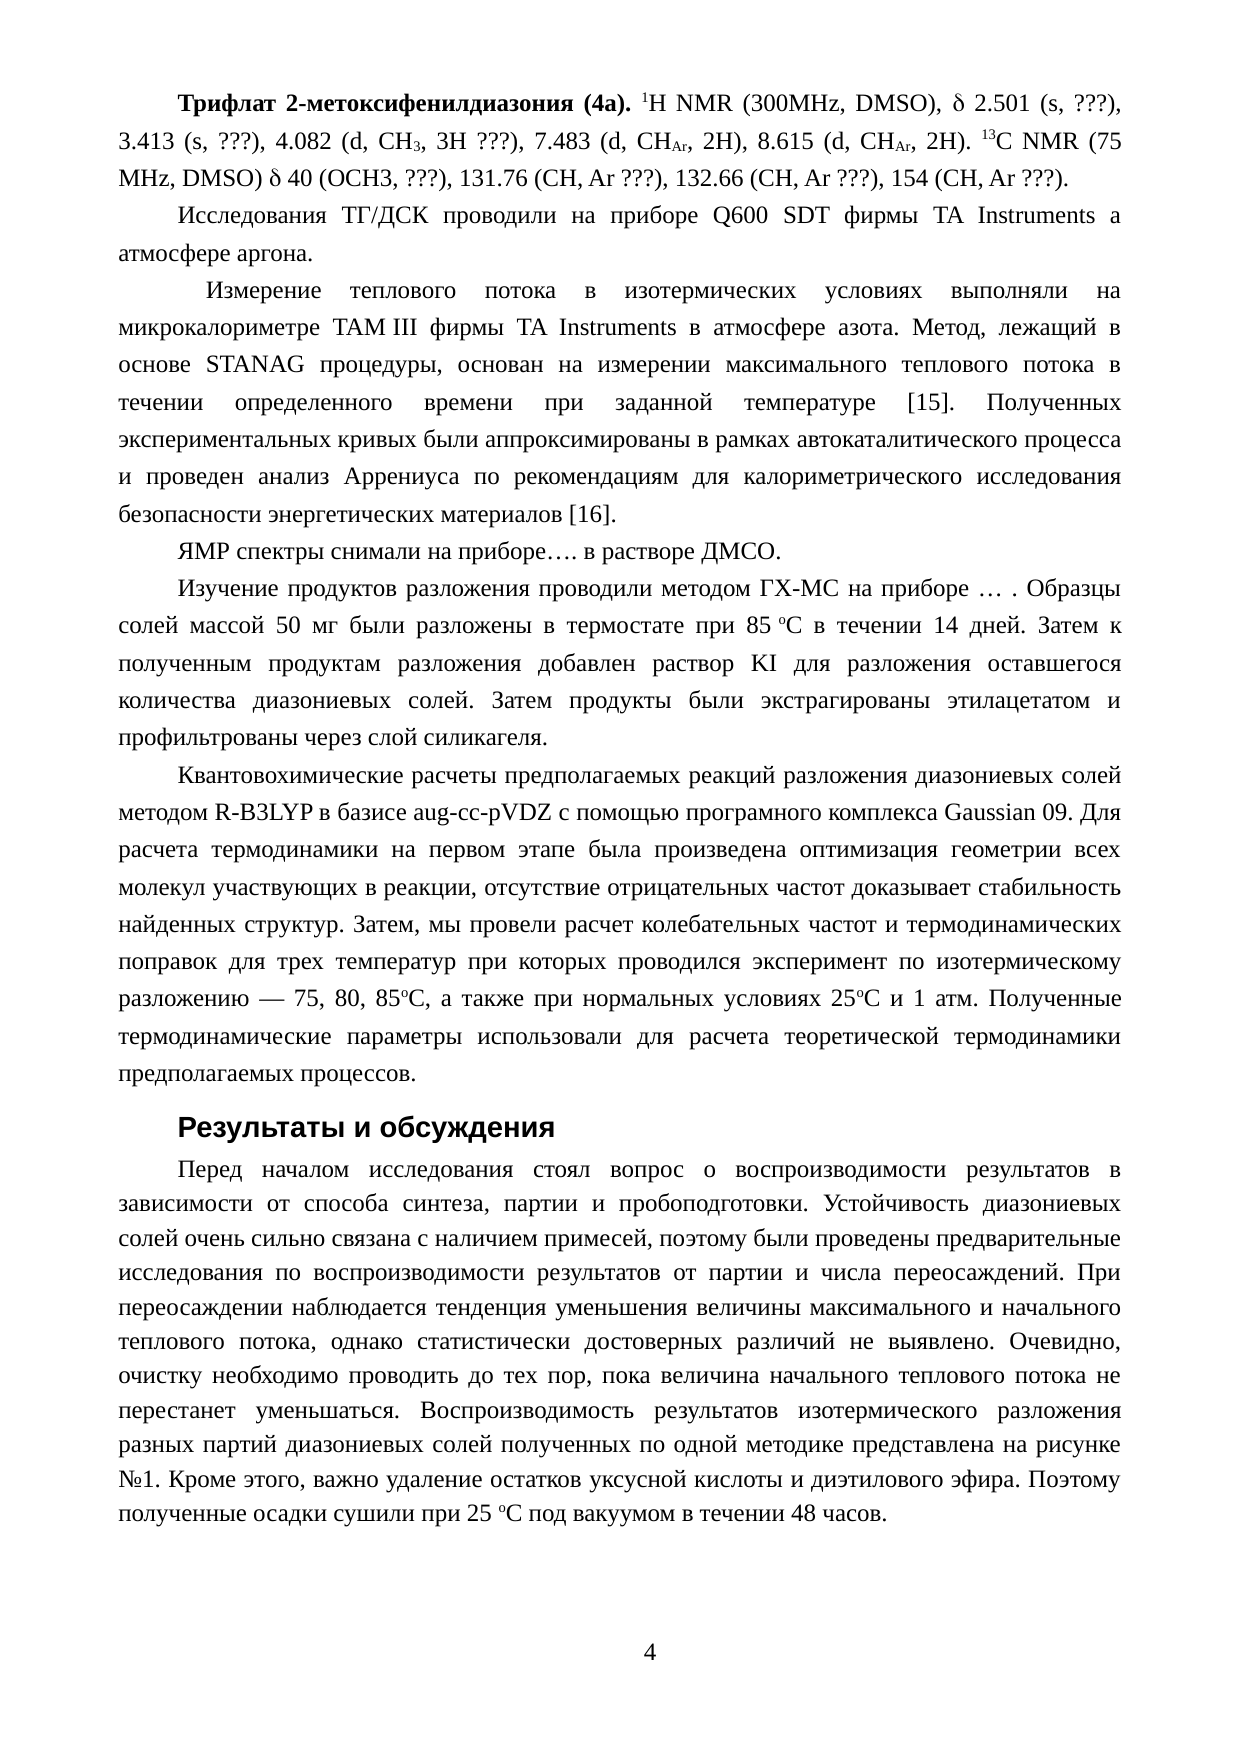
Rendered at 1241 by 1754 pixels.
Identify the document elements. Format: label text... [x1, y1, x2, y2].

text Исследования ТГ/ДСК проводили на приборе Q600 SDT фирмы TA Instruments а атмосфере аргона. [118, 200, 1122, 266]
text Изучение продуктов разложения проводили методом ГХ-МС на приборе … . Образцы солей массой 50 мг были разложены в термостате при 85 оС в течении 14 дней. Затем к полученным продуктам разложения добавлен раствор KI для разложения оставшегося количества диазониевых солей. Затем продукты были экстрагированы этилацетатом и профильтрованы через слой силикагеля. [118, 573, 1122, 751]
text ЯМР спектры снимали на приборе…. в растворе ДМСО. [118, 536, 1122, 565]
text Трифлат 2-метоксифенилдиазония (4a). 1H NMR (300MHz, DMSO), d 2.501 (s, ???), 3.413 (s, ???), 4.082 (d, CH3, 3H ???), 7.483 (d, CHAr, 2H), 8.615 (d, CHAr, 2H). 13C NMR (75 MHz, DMSO) d 40 (OCH3, ???), 131.76 (CH, Ar ???), 132.66 (CH, Ar ???), 154 (CH, Ar ???). [118, 88, 1122, 192]
text Квантовохимические расчеты предполагаемых реакций разложения диазониевых солей методом R-B3LYP в базисе aug-cc-pVDZ с помощью програмного комплекса Gaussian 09. Для расчета термодинамики на первом этапе была произведена оптимизация геометрии всех молекул участвующих в реакции, отсутствие отрицательных частот доказывает стабильность найденных структур. Затем, мы провели расчет колебательных частот и термодинамических поправок для трех температур при которых проводился эксперимент по изотермическому разложению — 75, 80, 85оС, а также при нормальных условиях 25оС и 1 атм. Полученные термодинамические параметры использовали для расчета теоретической термодинамики предполагаемых процессов. [118, 760, 1122, 1087]
subtitle Результаты и обсуждения [118, 1110, 1122, 1144]
text Перед началом исследования стоял вопрос о воспроизводимости результатов в зависимости от способа синтеза, партии и пробоподготовки. Устойчивость диазониевых солей очень сильно связана с наличием примесей, поэтому были проведены предварительные исследования по воспроизводимости результатов от партии и числа переосаждений. При переосаждении наблюдается тенденция уменьшения величины максимального и начального теплового потока, однако статистически достоверных различий не выявлено. Очевидно, очистку необходимо проводить до тех пор, пока величина начального теплового потока не перестанет уменьшаться. Воспроизводимость результатов изотермического разложения разных партий диазониевых солей полученных по одной методике представлена на рисунке №1. Кроме этого, важно удаление остатков уксусной кислоты и диэтилового эфира. Поэтому полученные осадки сушили при 25 оС под вакуумом в течении 48 часов. [118, 1154, 1122, 1527]
text Измерение теплового потока в изотермических условиях выполняли на микрокалориметре TAM III фирмы TA Instruments в атмосфере азота. Метод, лежащий в основе STANAG процедуры, основан на измерении максимального теплового потока в течении определенного времени при заданной температуре [15]. Полученных экспериментальных кривых были аппроксимированы в рамках автокаталитического процесса и проведен анализ Аррениуса по рекомендациям для калориметрического исследования безопасности энергетических материалов [16]. [118, 275, 1122, 527]
